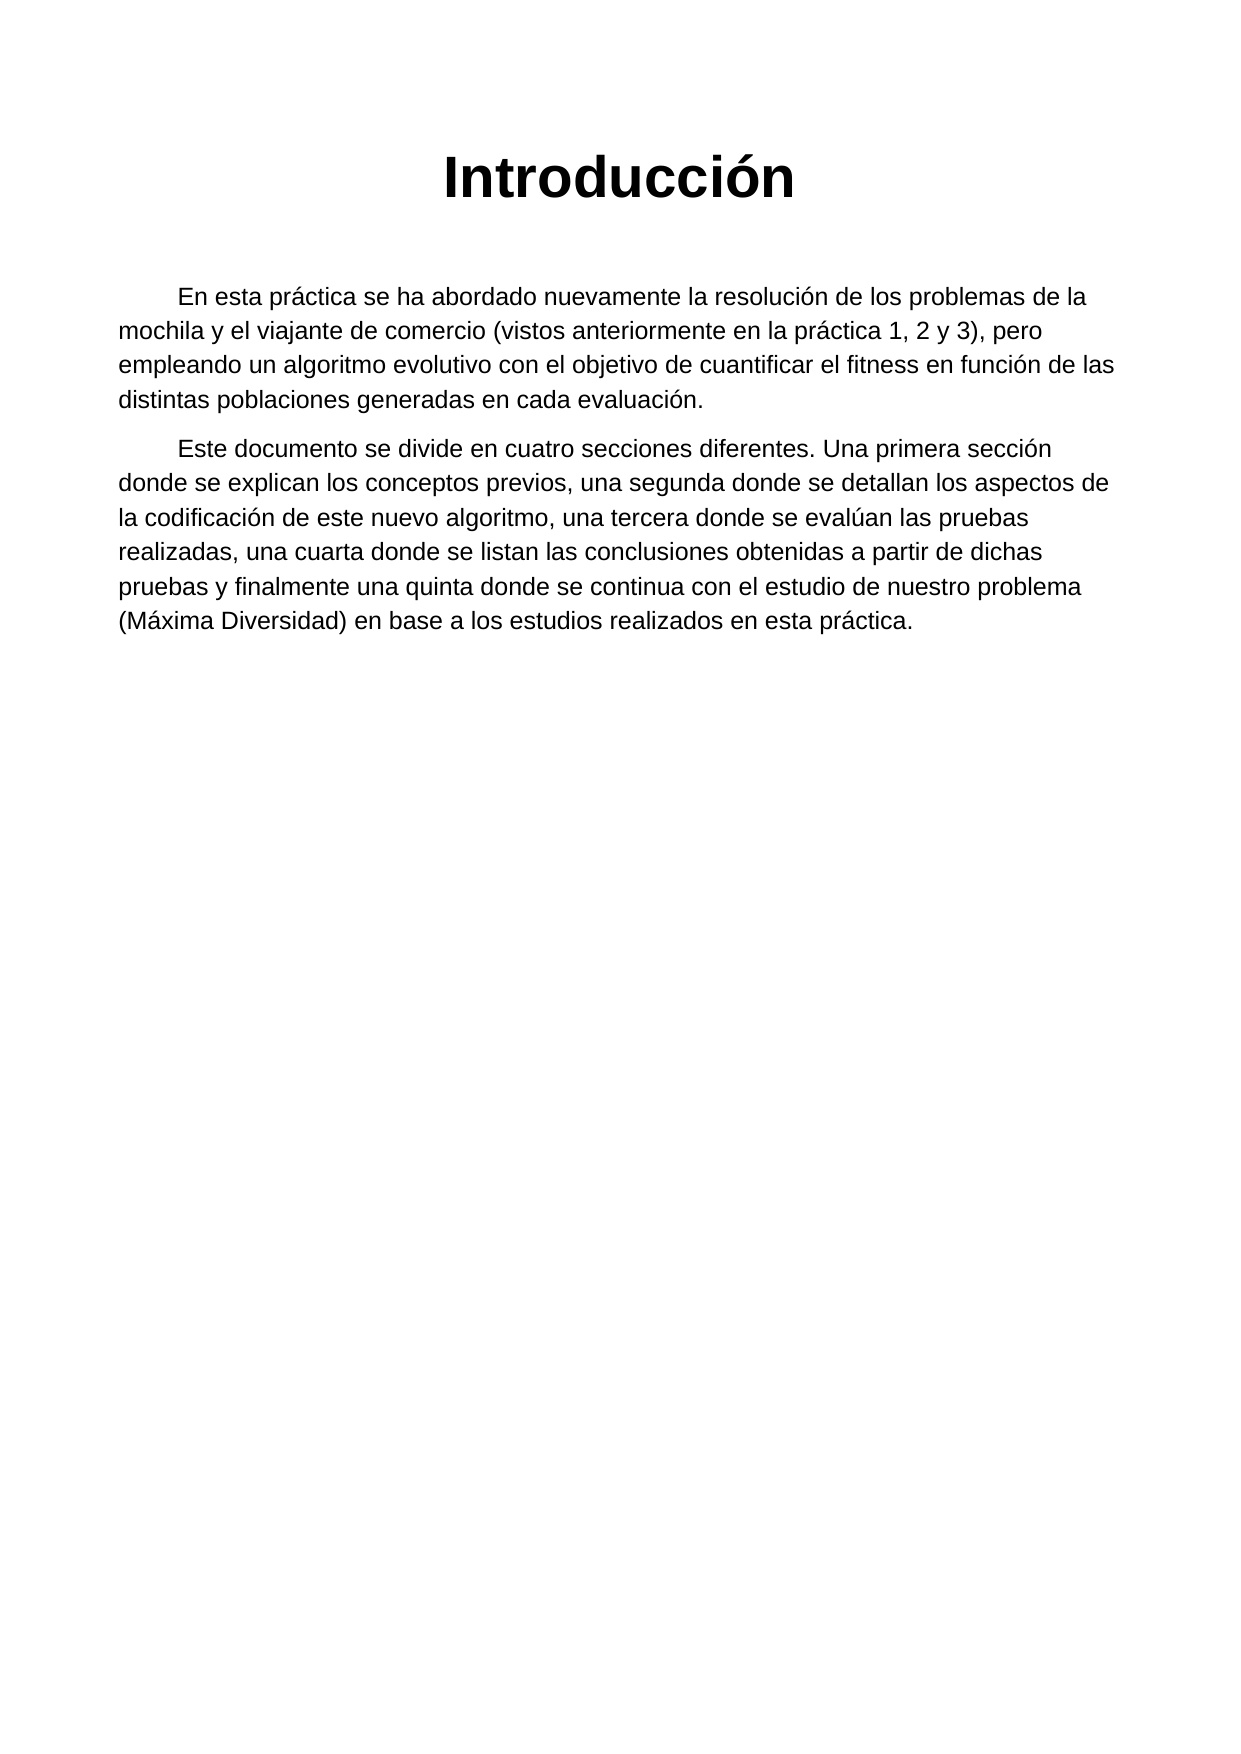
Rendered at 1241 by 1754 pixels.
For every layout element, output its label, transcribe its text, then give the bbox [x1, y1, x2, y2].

text Este documento se divide en cuatro secciones diferentes. Una primera sección donde se explican los conceptos previos, una segunda donde se detallan los aspectos de la codificación de este nuevo algoritmo, una tercera donde se evalúan las pruebas realizadas, una cuarta donde se listan las conclusiones obtenidas a partir de dichas pruebas y finalmente una quinta donde se continua con el estudio de nuestro problema (Máxima Diversidad) en base a los estudios realizados en esta práctica. [118, 434, 1122, 635]
title Introducción [118, 143, 1122, 210]
text En esta práctica se ha abordado nuevamente la resolución de los problemas de la mochila y el viajante de comercio (vistos anteriormente en la práctica 1, 2 y 3), pero empleando un algoritmo evolutivo con el objetivo de cuantificar el fitness en función de las distintas poblaciones generadas en cada evaluación. [118, 281, 1122, 414]
